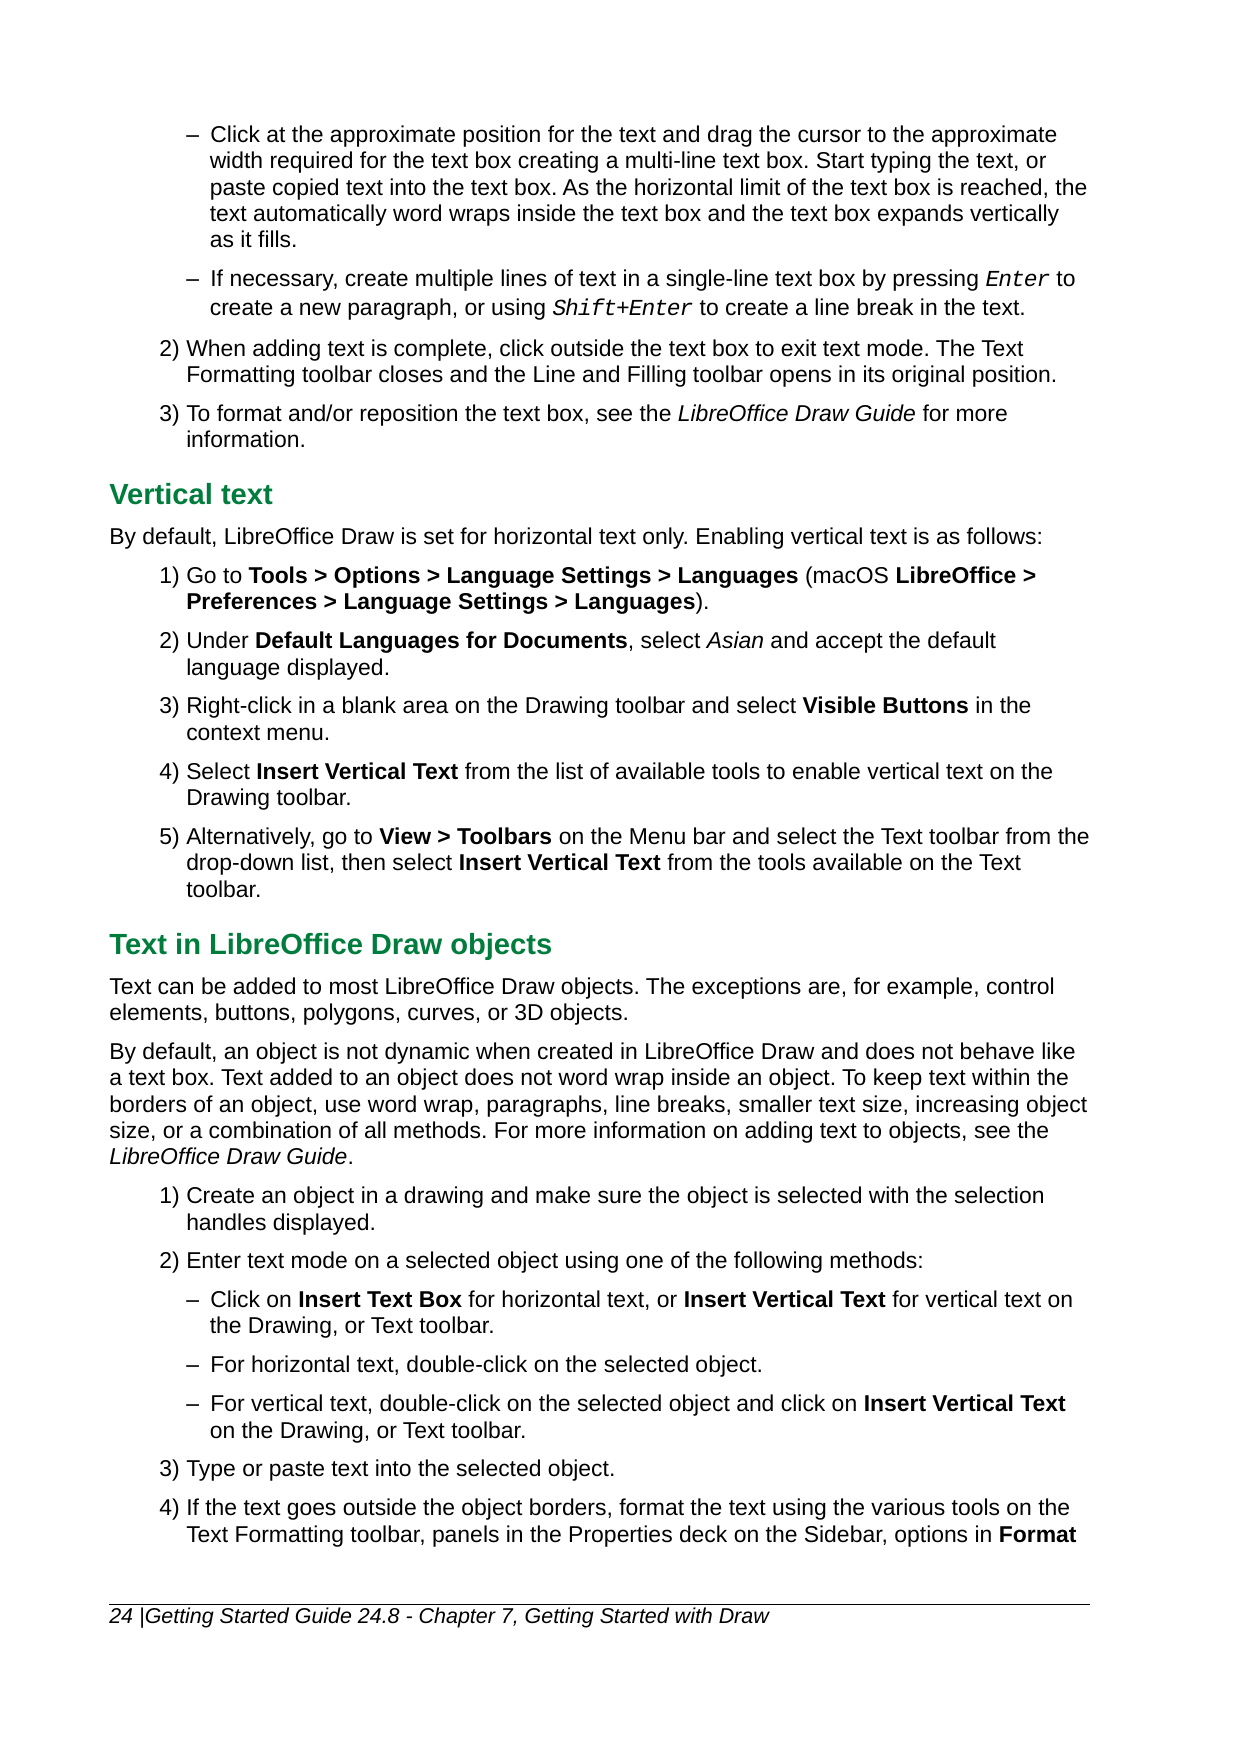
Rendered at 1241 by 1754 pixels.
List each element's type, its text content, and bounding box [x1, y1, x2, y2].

subtitle Text in LibreOffice Draw objects [109, 927, 1090, 960]
list For vertical text, double-click on the selected object and click on Insert Vertical Text on the Drawing, or Text toolbar. [186, 1390, 1090, 1443]
list Right-click in a blank area on the Drawing toolbar and select Visible Buttons in the context menu. [186, 692, 1090, 745]
list Go to Tools > Options > Language Settings > Languages (macOS LibreOffice > Preferences > Language Settings > Languages). [186, 562, 1090, 615]
list Create an object in a drawing and make sure the object is selected with the selection handles displayed. [186, 1182, 1090, 1235]
list By default, an object is not dynamic when created in LibreOffice Draw and does not behave like a text box. Text added to an object does not word wrap inside an object. To keep text within the borders of an object, use word wrap, paragraphs, line breaks, smaller text size, increasing object size, or a combination of all methods. For more information on adding text to objects, see the LibreOffice Draw Guide. [109, 1038, 1090, 1169]
list For horizontal text, double-click on the selected object. [186, 1351, 1090, 1378]
text Text can be added to most LibreOffice Draw objects. The exceptions are, for example, control elements, buttons, polygons, curves, or 3D objects. [109, 973, 1090, 1025]
list Click at the approximate position for the text and drag the cursor to the approximate width required for the text box creating a multi-line text box. Start typing the text, or paste copied text into the text box. As the horizontal limit of the text box is reached, the text automatically word wraps inside the text box and the text box expands vertically as it fills. [186, 121, 1090, 253]
list Under Default Languages for Documents, select Asian and accept the default language displayed. [186, 627, 1090, 680]
list If the text goes outside the object borders, format the text using the various tools on the Text Formatting toolbar, panels in the Properties deck on the Sidebar, options in Format [186, 1494, 1090, 1547]
list To format and/or reposition the text box, see the LibreOffice Draw Guide for more information. [186, 400, 1090, 452]
list By default, LibreOffice Draw is set for horizontal text only. Enabling vertical text is as follows: [109, 523, 1090, 549]
list Enter text mode on a selected object using one of the following methods: [186, 1247, 1090, 1274]
list When adding text is complete, click outside the text box to exit text mode. The Text Formatting toolbar closes and the Line and Filling toolbar opens in its original position. [186, 334, 1090, 387]
subtitle Vertical text [109, 477, 1090, 511]
list Select Insert Vertical Text from the list of available tools to enable vertical text on the Drawing toolbar. [186, 758, 1090, 810]
list Type or paste text into the selected object. [186, 1455, 1090, 1482]
list Alternatively, go to View > Toolbars on the Menu bar and select the Text toolbar from the drop-down list, then select Insert Vertical Text from the tools available on the Text toolbar. [186, 823, 1090, 902]
list Click on Insert Text Box for horizontal text, or Insert Vertical Text for vertical text on the Drawing, or Text toolbar. [186, 1286, 1090, 1339]
list If necessary, create multiple lines of text in a single-line text box by pressing Enter to create a new paragraph, or using Shift+Enter to create a line break in the text. [186, 265, 1090, 322]
